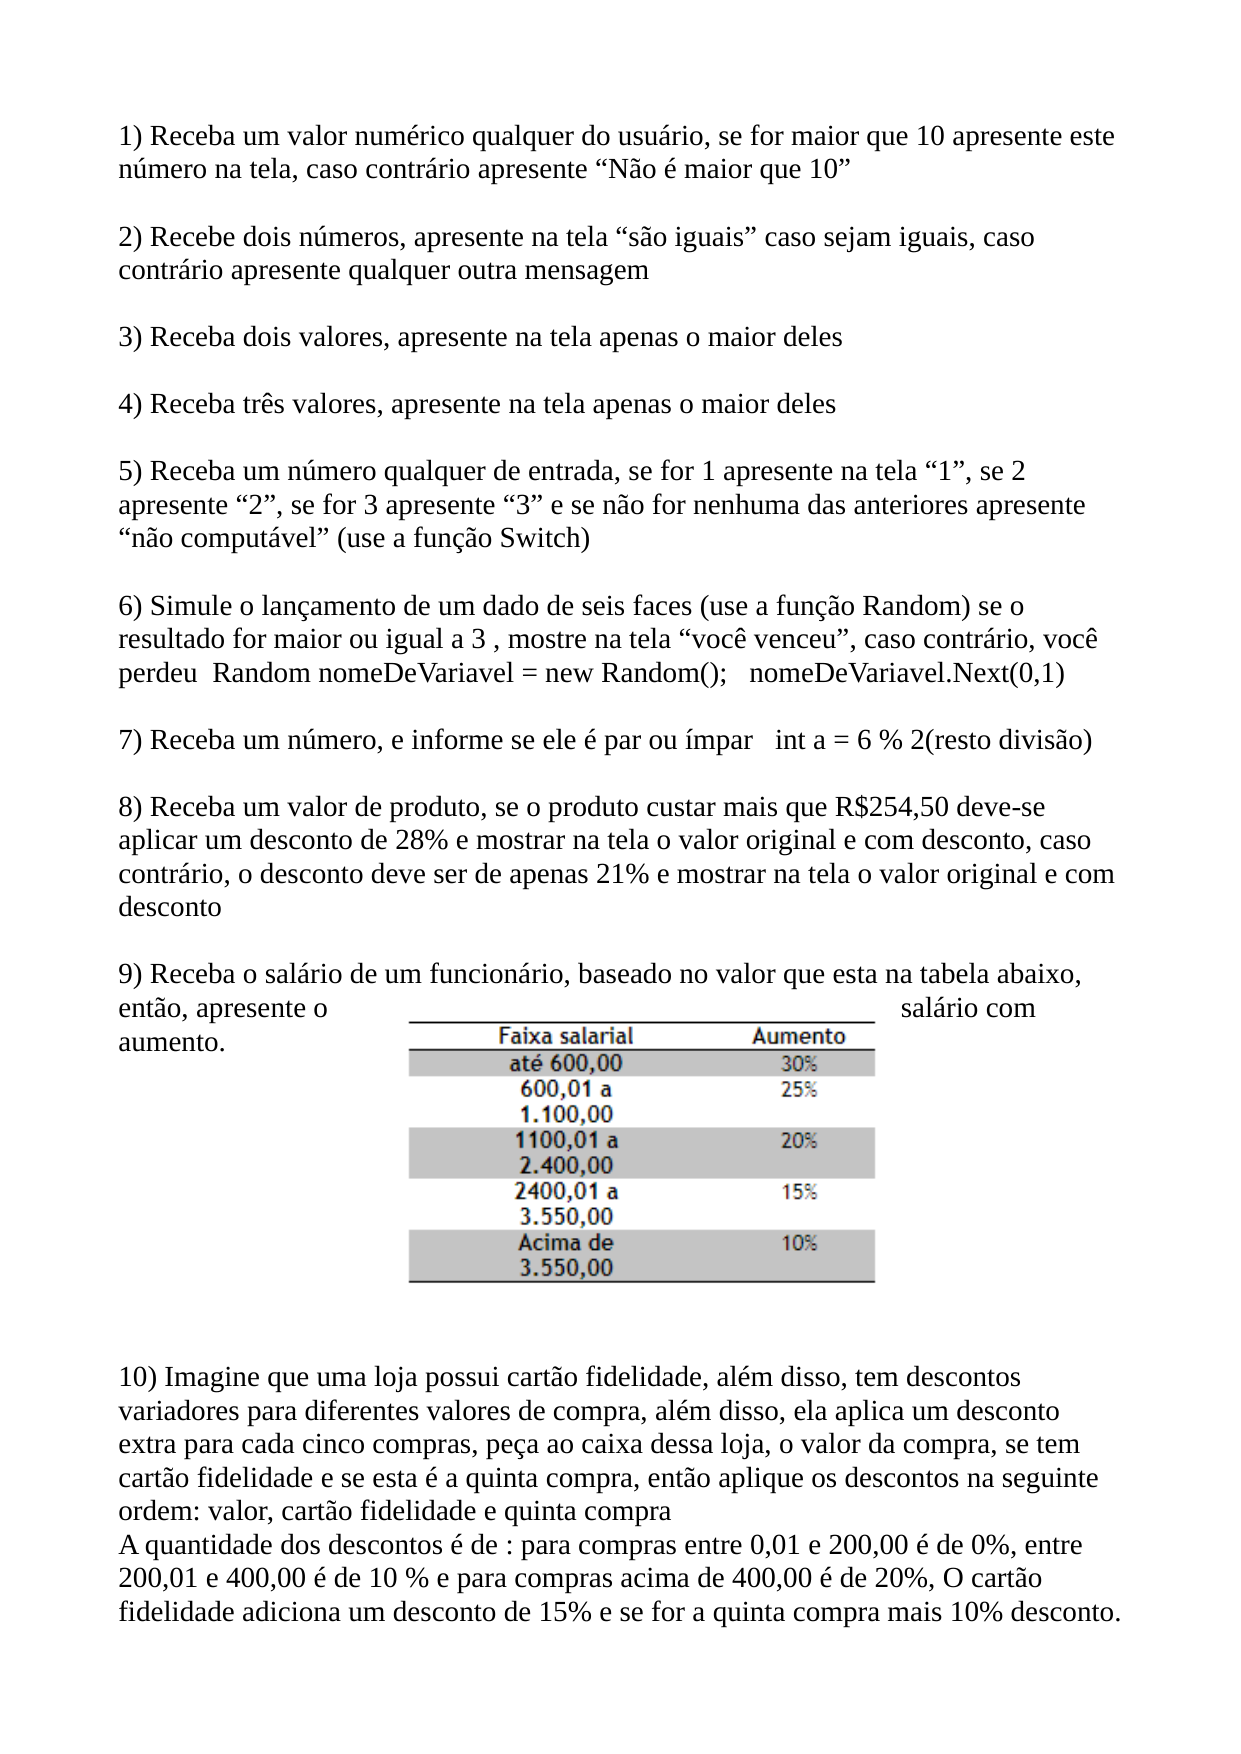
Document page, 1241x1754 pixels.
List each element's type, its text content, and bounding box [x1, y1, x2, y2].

text 3) Receba dois valores, apresente na tela apenas o maior deles [118, 319, 1122, 353]
text 1) Receba um valor numérico qualquer do usuário, se for maior que 10 apresente este número na tela, caso contrário apresente “Não é maior que 10” [118, 118, 1122, 185]
text 10) Imagine que uma loja possui cartão fidelidade, além disso, tem descontos variadores para diferentes valores de compra, além disso, ela aplica um desconto extra para cada cinco compras, peça ao caixa dessa loja, o valor da compra, se tem cartão fidelidade e se esta é a quinta compra, então aplique os descontos na seguinte ordem: valor, cartão fidelidade e quinta compra A quantidade dos descontos é de : para compras entre 0,01 e 200,00 é de 0%, entre 200,01 e 400,00 é de 10 % e para compras acima de 400,00 é de 20%, O cartão fidelidade adiciona um desconto de 15% e se for a quinta compra mais 10% desconto. [118, 1359, 1122, 1627]
text 9) Receba o salário de um funcionário, baseado no valor que esta na tabela abaixo, então, apresente o salário com aumento. [118, 957, 1122, 1057]
text 6) Simule o lançamento de um dado de seis faces (use a função Random) se o resultado for maior ou igual a 3 , mostre na tela “você venceu”, caso contrário, você perdeu Random nomeDeVariavel = new Random(); nomeDeVariavel.Next(0,1) [118, 588, 1122, 688]
text 7) Receba um número, e informe se ele é par ou ímpar int a = 6 % 2(resto divisão) [118, 722, 1122, 755]
text 4) Receba três valores, apresente na tela apenas o maior deles [118, 386, 1122, 420]
text 8) Receba um valor de produto, se o produto custar mais que R$254,50 deve-se aplicar um desconto de 28% e mostrar na tela o valor original e com desconto, caso contrário, o desconto deve ser de apenas 21% e mostrar na tela o valor original e com desconto [118, 789, 1122, 923]
text 5) Receba um número qualquer de entrada, se for 1 apresente na tela “1”, se 2 apresente “2”, se for 3 apresente “3” e se não for nenhuma das anteriores apresente “não computável” (use a função Switch) [118, 453, 1122, 554]
text 2) Recebe dois números, apresente na tela “são iguais” caso sejam iguais, caso contrário apresente qualquer outra mensagem [118, 219, 1122, 286]
